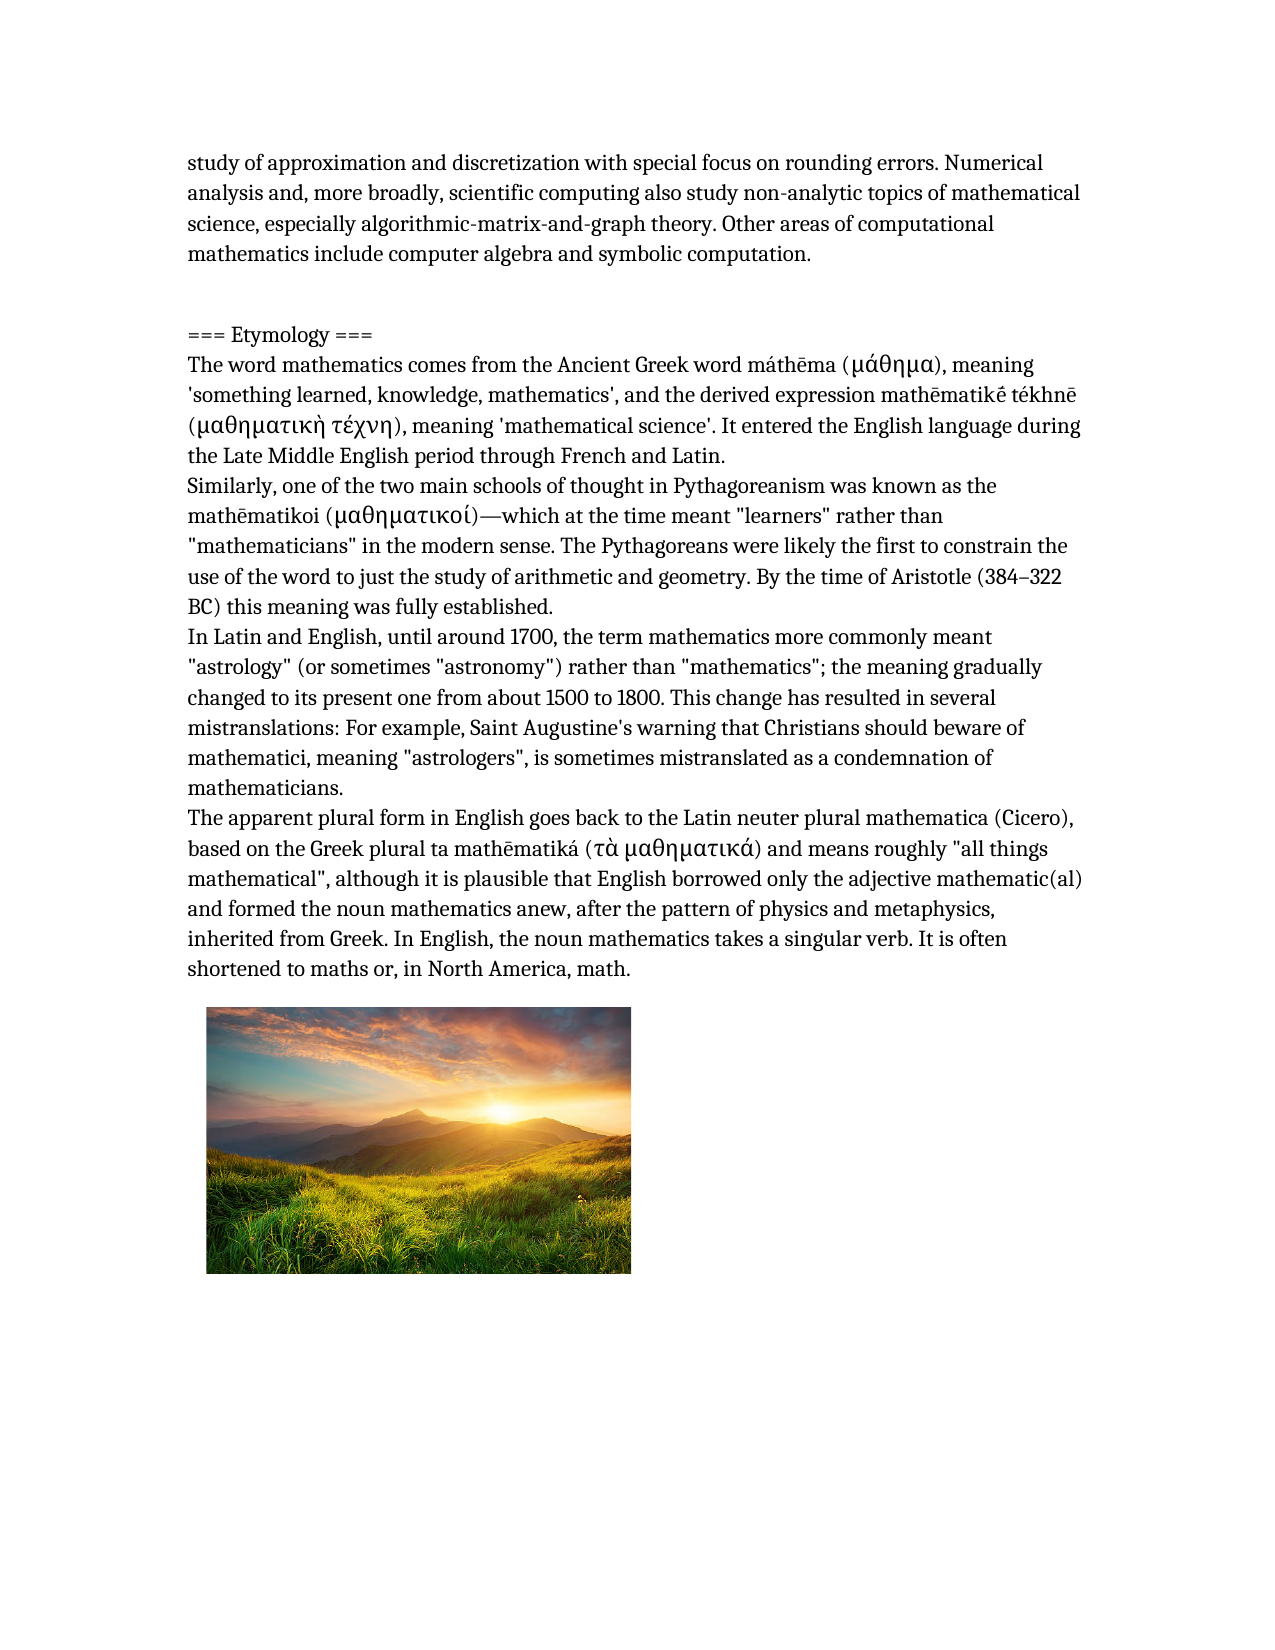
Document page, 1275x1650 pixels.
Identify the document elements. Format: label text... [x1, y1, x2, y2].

picture [206, 1007, 632, 1274]
text === Etymology === The word mathematics comes from the Ancient Greek word máthēma (μάθημα), meaning 'something learned, knowledge, mathematics', and the derived expression mathēmatikḗ tékhnē (μαθηματικὴ τέχνη), meaning 'mathematical science'. It entered the English language during the Late Middle English period through French and Latin. Similarly, one of the two main schools of thought in Pythagoreanism was known as the mathēmatikoi (μαθηματικοί)—which at the time meant "learners" rather than "mathematicians" in the modern sense. The Pythagoreans were likely the first to constrain the use of the word to just the study of arithmetic and geometry. By the time of Aristotle (384–322 BC) this meaning was fully established. In Latin and English, until around 1700, the term mathematics more commonly meant "astrology" (or sometimes "astronomy") rather than "mathematics"; the meaning gradually changed to its present one from about 1500 to 1800. This change has resulted in several mistranslations: For example, Saint Augustine's warning that Christians should beware of mathematici, meaning "astrologers", is sometimes mistranslated as a condemnation of mathematicians. The apparent plural form in English goes back to the Latin neuter plural mathematica (Cicero), based on the Greek plural ta mathēmatiká (τὰ μαθηματικά) and means roughly "all things mathematical", although it is plausible that English borrowed only the adjective mathematic(al) and formed the noun mathematics anew, after the pattern of physics and metaphysics, inherited from Greek. In English, the noun mathematics takes a singular verb. It is often shortened to maths or, in North America, math. [187, 292, 1087, 983]
text study of approximation and discretization with special focus on rounding errors. Numerical analysis and, more broadly, scientific computing also study non-analytic topics of mathematical science, especially algorithmic-matrix-and-graph theory. Other areas of computational mathematics include computer algebra and symbolic computation. [187, 150, 1087, 267]
